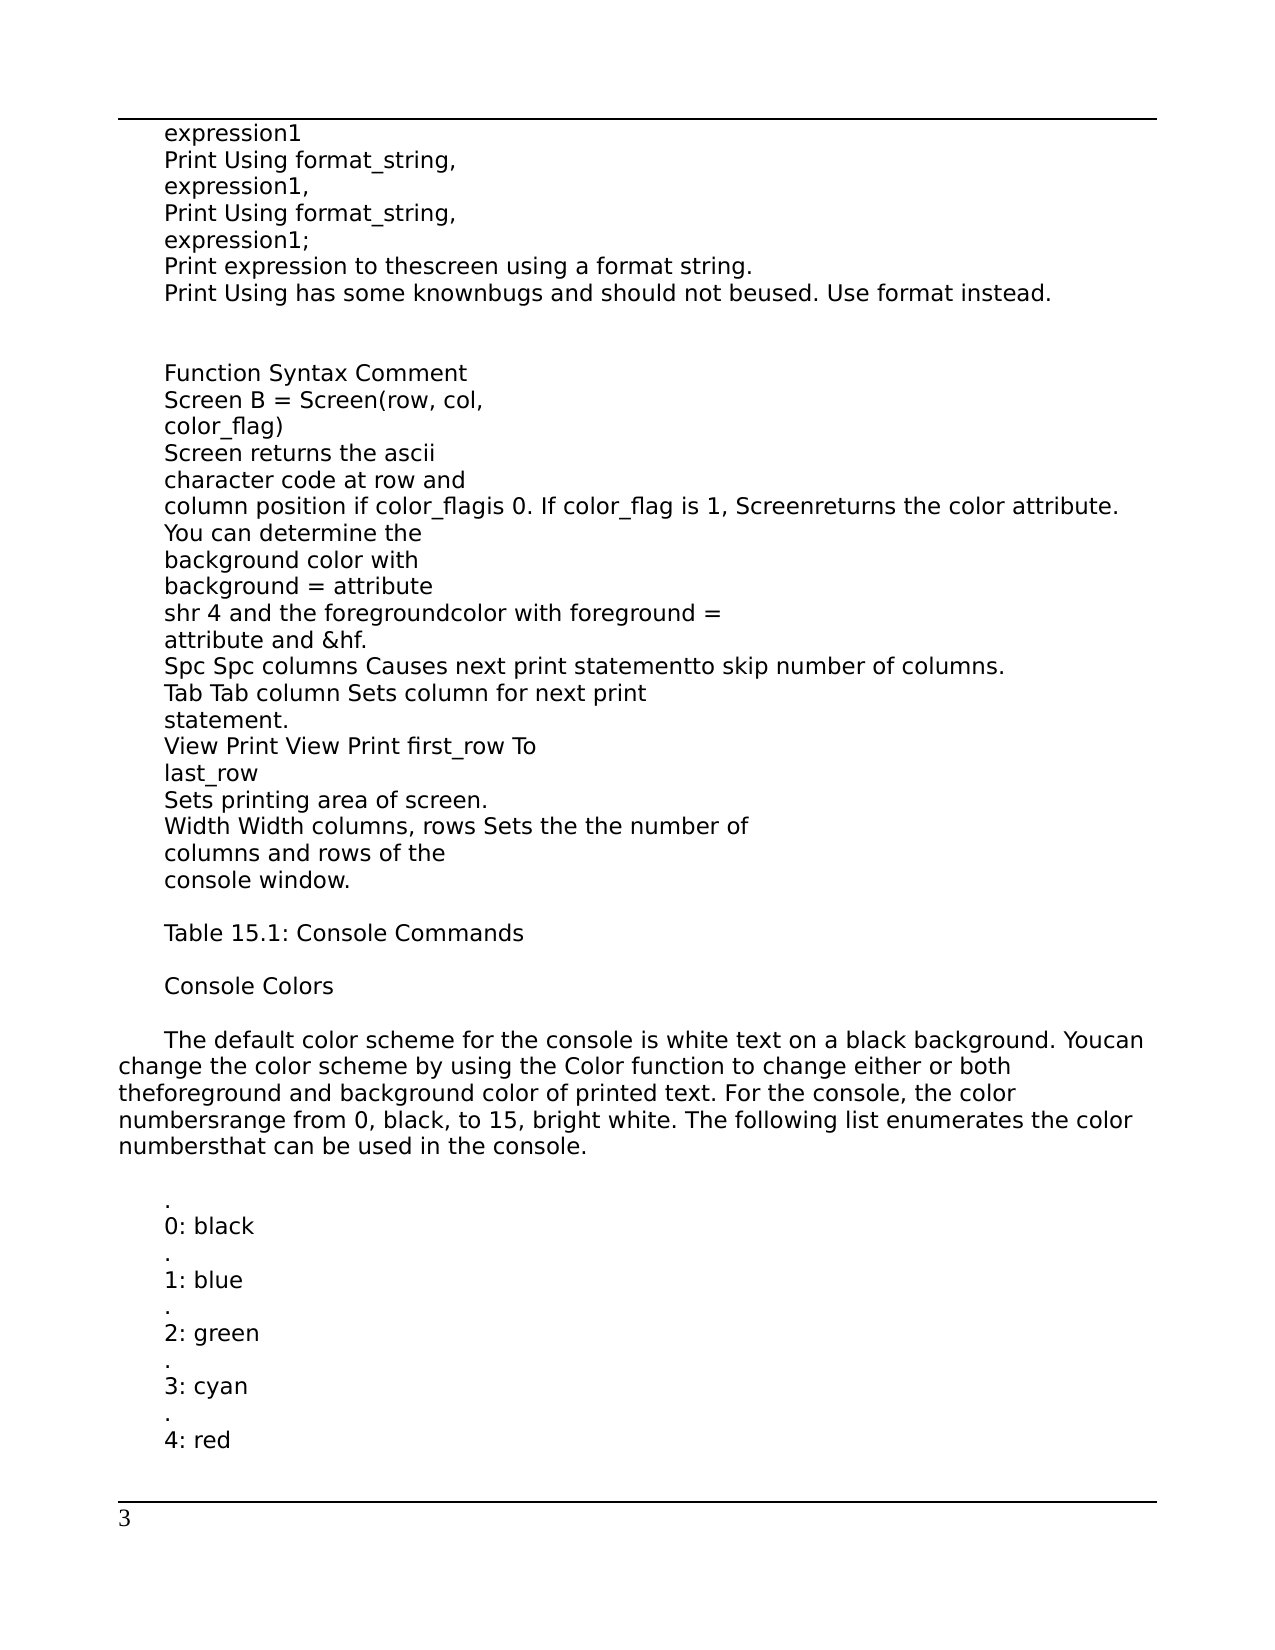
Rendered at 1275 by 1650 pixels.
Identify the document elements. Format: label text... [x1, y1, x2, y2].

text 2: green [118, 1320, 1157, 1347]
text Console Colors [118, 973, 1157, 1000]
text Width Width columns, rows Sets the the number of [118, 813, 1157, 840]
text columns and rows of the [118, 840, 1157, 867]
text Table 15.1: Console Commands [118, 920, 1157, 947]
text Screen returns the ascii [118, 440, 1157, 467]
text Screen B = Screen(row, col, [118, 387, 1157, 413]
text statement. [118, 707, 1157, 733]
text expression1 [118, 120, 1157, 147]
text character code at row and [118, 467, 1157, 493]
text expression1, [118, 173, 1157, 200]
text Spc Spc columns Causes next print statementto skip number of columns. [118, 653, 1157, 680]
text last_row [118, 760, 1157, 787]
text expression1; [118, 227, 1157, 253]
text background = attribute [118, 573, 1157, 600]
text background color with [118, 547, 1157, 573]
text 3: cyan [118, 1373, 1157, 1400]
text . [118, 1187, 1157, 1213]
text color_flag) [118, 413, 1157, 440]
text Print expression to thescreen using a format string. [118, 253, 1157, 280]
text console window. [118, 867, 1157, 893]
text shr 4 and the foregroundcolor with foreground = [118, 600, 1157, 627]
text 0: black [118, 1213, 1157, 1240]
text Print Using format_string, [118, 147, 1157, 173]
text You can determine the [118, 520, 1157, 547]
text Print Using format_string, [118, 200, 1157, 227]
text . [118, 1240, 1157, 1267]
text Function Syntax Comment [118, 360, 1157, 387]
text . [118, 1347, 1157, 1373]
text . [118, 1400, 1157, 1427]
text . [118, 1293, 1157, 1320]
text 4: red [118, 1427, 1157, 1453]
text View Print View Print first_row To [118, 733, 1157, 760]
text Tab Tab column Sets column for next print [118, 680, 1157, 707]
text 1: blue [118, 1267, 1157, 1293]
text attribute and &hf. [118, 627, 1157, 653]
text Print Using has some knownbugs and should not beused. Use format instead. [118, 280, 1157, 307]
text The default color scheme for the console is white text on a black background. Youcan change the color scheme by using the Color function to change either or both theforeground and background color of printed text. For the console, the color numbersrange from 0, black, to 15, bright white. The following list enumerates the color numbersthat can be used in the console. [118, 1027, 1157, 1160]
text column position if color_flagis 0. If color_flag is 1, Screenreturns the color attribute. [118, 493, 1157, 520]
text Sets printing area of screen. [118, 787, 1157, 813]
